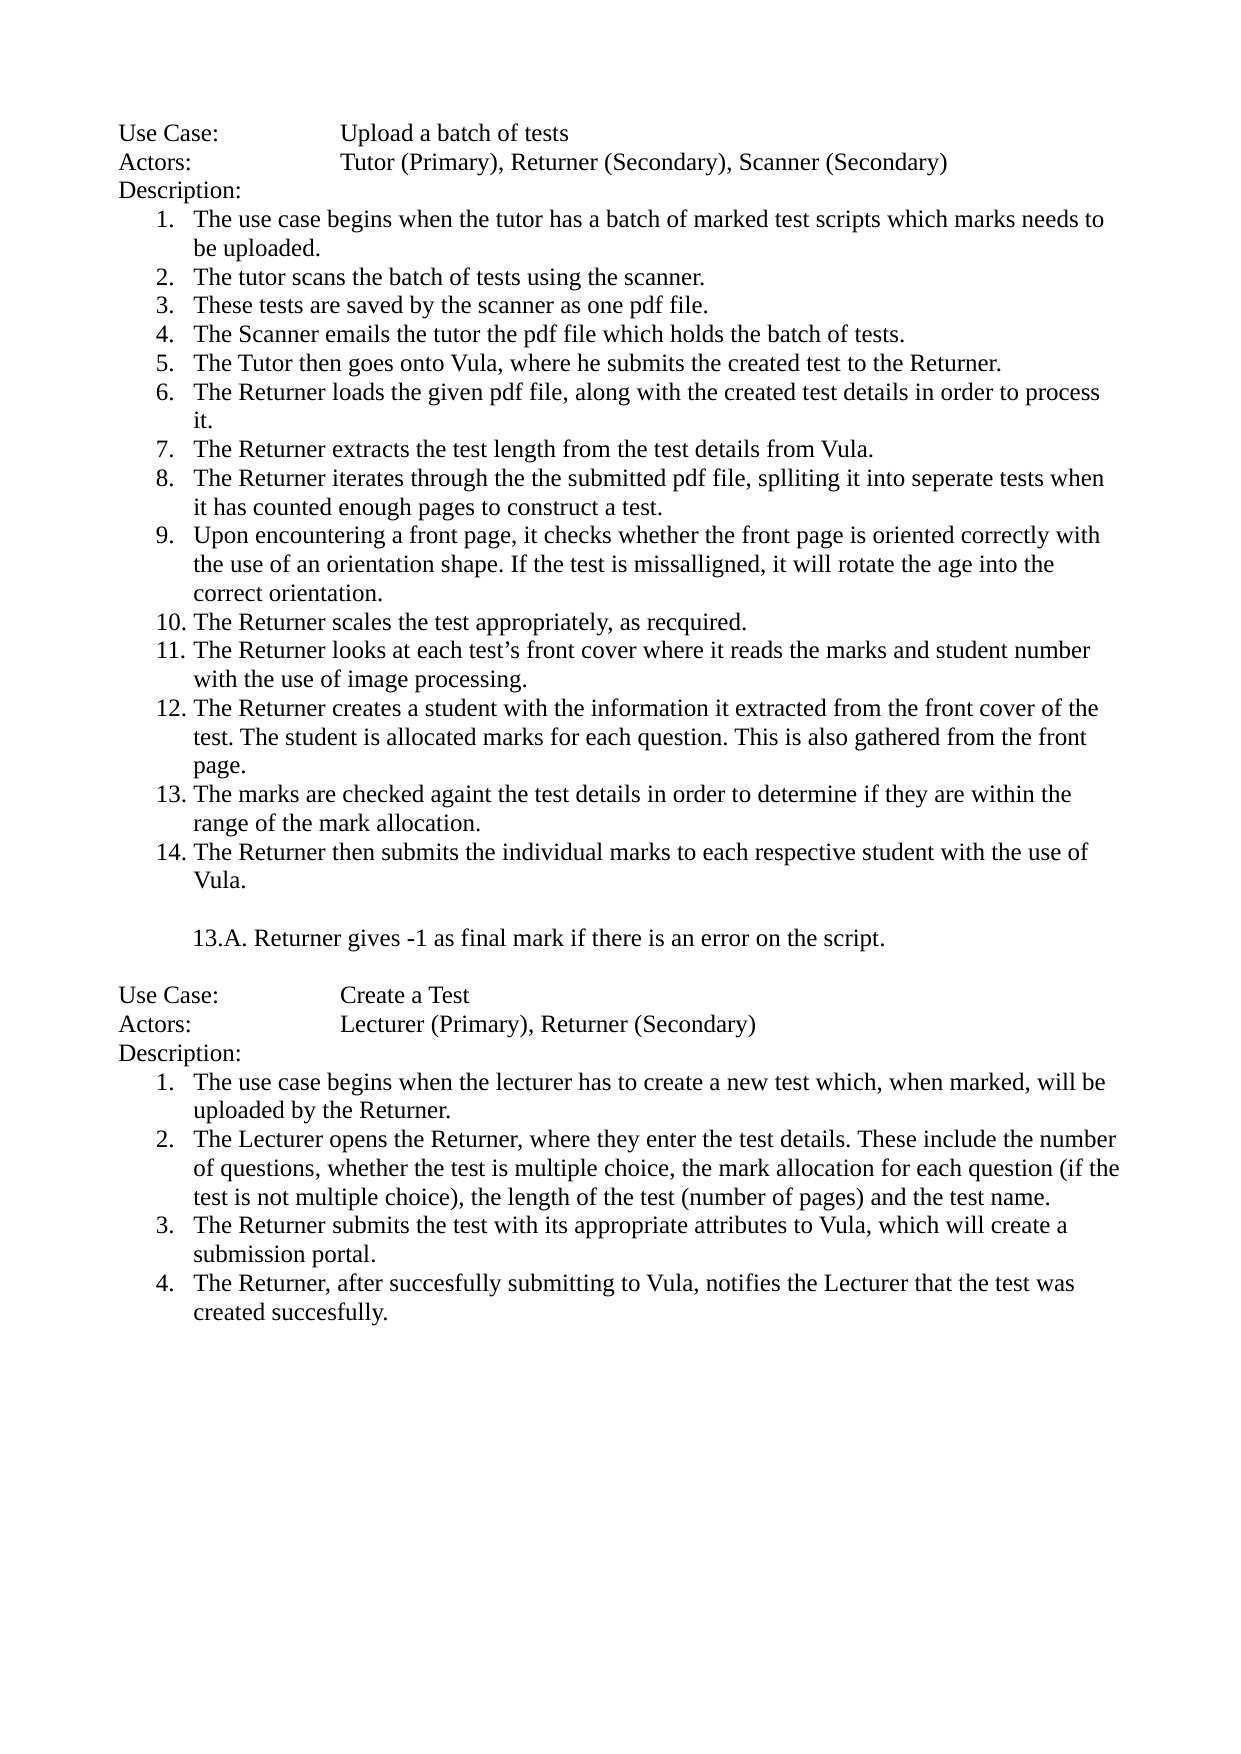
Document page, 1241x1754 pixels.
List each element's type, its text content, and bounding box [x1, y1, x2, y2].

list The marks are checked againt the test details in order to determine if they are within the range of the mark allocation. [156, 779, 1122, 837]
list The Returner loads the given pdf file, along with the created test details in order to process it. [156, 377, 1122, 434]
text Actors: Lecturer (Primary), Returner (Secondary) [118, 1009, 1122, 1038]
list The use case begins when the tutor has a batch of marked test scripts which marks needs to be uploaded. [156, 204, 1122, 262]
list The Returner scales the test appropriately, as recquired. [156, 607, 1122, 636]
list The Returner iterates through the the submitted pdf file, splliting it into seperate tests when it has counted enough pages to construct a test. [156, 463, 1122, 521]
list The Returner extracts the test length from the test details from Vula. [156, 434, 1122, 463]
list The tutor scans the batch of tests using the scanner. [156, 262, 1122, 291]
list These tests are saved by the scanner as one pdf file. [156, 291, 1122, 319]
list The use case begins when the lecturer has to create a new test which, when marked, will be uploaded by the Returner. [156, 1067, 1122, 1124]
list The Returner, after succesfully submitting to Vula, notifies the Lecturer that the test was created succesfully. [156, 1268, 1122, 1326]
text Description: [118, 1038, 1122, 1067]
text Actors: Tutor (Primary), Returner (Secondary), Scanner (Secondary) [118, 147, 1122, 176]
text Use Case: Upload a batch of tests [118, 118, 1122, 147]
list The Tutor then goes onto Vula, where he submits the created test to the Returner. [156, 348, 1122, 377]
list The Returner creates a student with the information it extracted from the front cover of the test. The student is allocated marks for each question. This is also gathered from the front page. [156, 693, 1122, 779]
list The Returner submits the test with its appropriate attributes to Vula, which will create a submission portal. [156, 1211, 1122, 1268]
text Use Case: Create a Test [118, 981, 1122, 1009]
list The Lecturer opens the Returner, where they enter the test details. These include the number of questions, whether the test is multiple choice, the mark allocation for each question (if the test is not multiple choice), the length of the test (number of pages) and the test name. [156, 1124, 1122, 1211]
list The Scanner emails the tutor the pdf file which holds the batch of tests. [156, 319, 1122, 348]
list The Returner then submits the individual marks to each respective student with the use of Vula. [156, 837, 1122, 894]
list Upon encountering a front page, it checks whether the front page is oriented correctly with the use of an orientation shape. If the test is missalligned, it will rotate the age into the correct orientation. [156, 521, 1122, 607]
text Description: [118, 176, 1122, 204]
list The Returner looks at each test’s front cover where it reads the marks and student number with the use of image processing. [156, 636, 1122, 693]
text 13.A. Returner gives -1 as final mark if there is an error on the script. [118, 923, 1122, 952]
